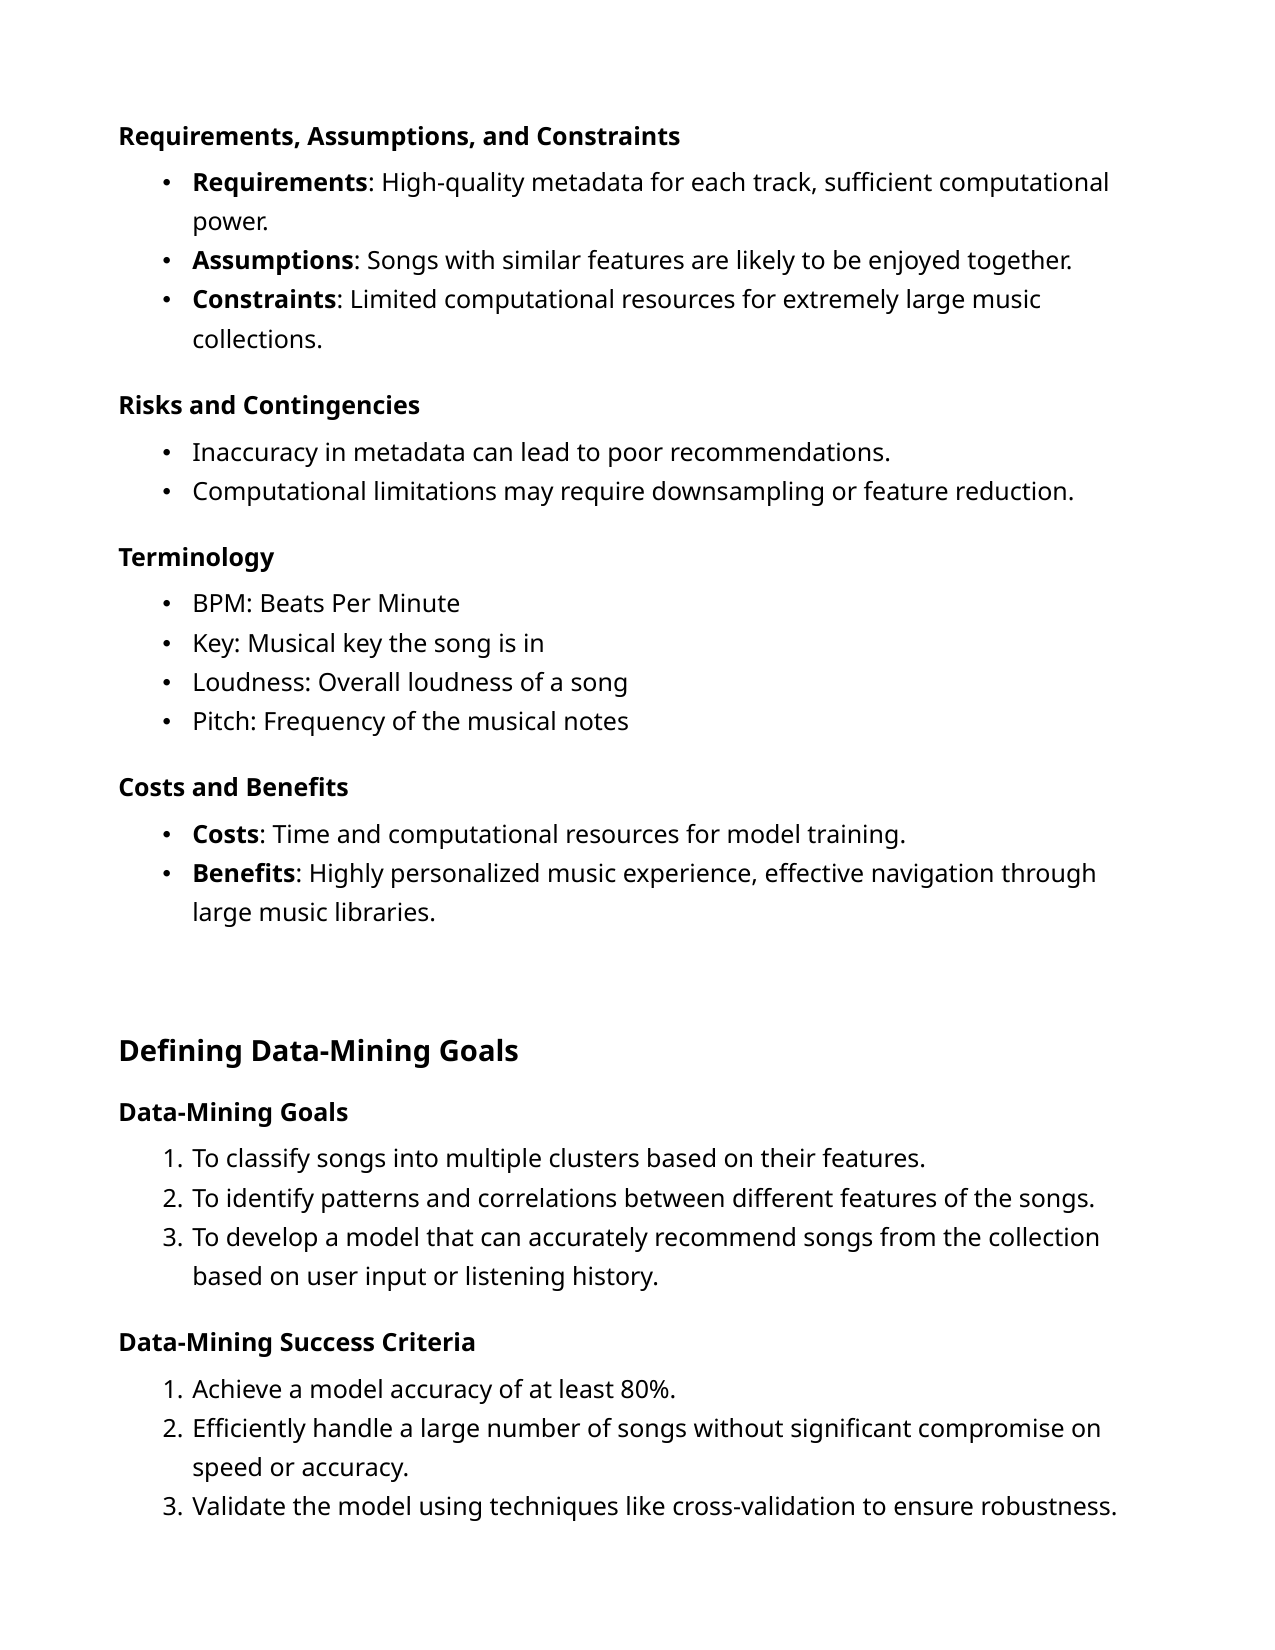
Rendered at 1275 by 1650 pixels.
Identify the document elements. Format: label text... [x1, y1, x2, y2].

list Requirements: High-quality metadata for each track, sufficient computational power. [162, 165, 1157, 238]
list BPM: Beats Per Minute [162, 586, 1157, 620]
list Constraints: Limited computational resources for extremely large music collections. [162, 282, 1157, 355]
list Costs: Time and computational resources for model training. [162, 816, 1157, 851]
list To develop a model that can accurately recommend songs from the collection based on user input or listening history. [162, 1219, 1157, 1293]
list Inaccuracy in metadata can lead to poor recommendations. [162, 434, 1157, 468]
subtitle Costs and Benefits [118, 770, 1157, 804]
list Benefits: Highly personalized music experience, effective navigation through large music libraries. [162, 856, 1157, 929]
subtitle Data-Mining Goals [118, 1094, 1157, 1129]
list Achieve a model accuracy of at least 80%. [162, 1371, 1157, 1406]
list To classify songs into multiple clusters based on their features. [162, 1141, 1157, 1175]
list To identify patterns and correlations between different features of the songs. [162, 1180, 1157, 1214]
list Efficiently handle a large number of songs without significant compromise on speed or accuracy. [162, 1411, 1157, 1484]
subtitle Defining Data-Mining Goals [118, 1030, 1157, 1069]
subtitle Requirements, Assumptions, and Constraints [118, 118, 1157, 152]
list Validate the model using techniques like cross-validation to ensure robustness. [162, 1489, 1157, 1523]
subtitle Terminology [118, 539, 1157, 574]
list Pitch: Frequency of the musical notes [162, 704, 1157, 738]
list Key: Musical key the song is in [162, 625, 1157, 659]
subtitle Risks and Contingencies [118, 388, 1157, 422]
list Assumptions: Songs with similar features are likely to be enjoyed together. [162, 243, 1157, 277]
list Computational limitations may require downsampling or feature reduction. [162, 473, 1157, 507]
list Loudness: Overall loudness of a song [162, 664, 1157, 698]
subtitle Data-Mining Success Criteria [118, 1325, 1157, 1359]
